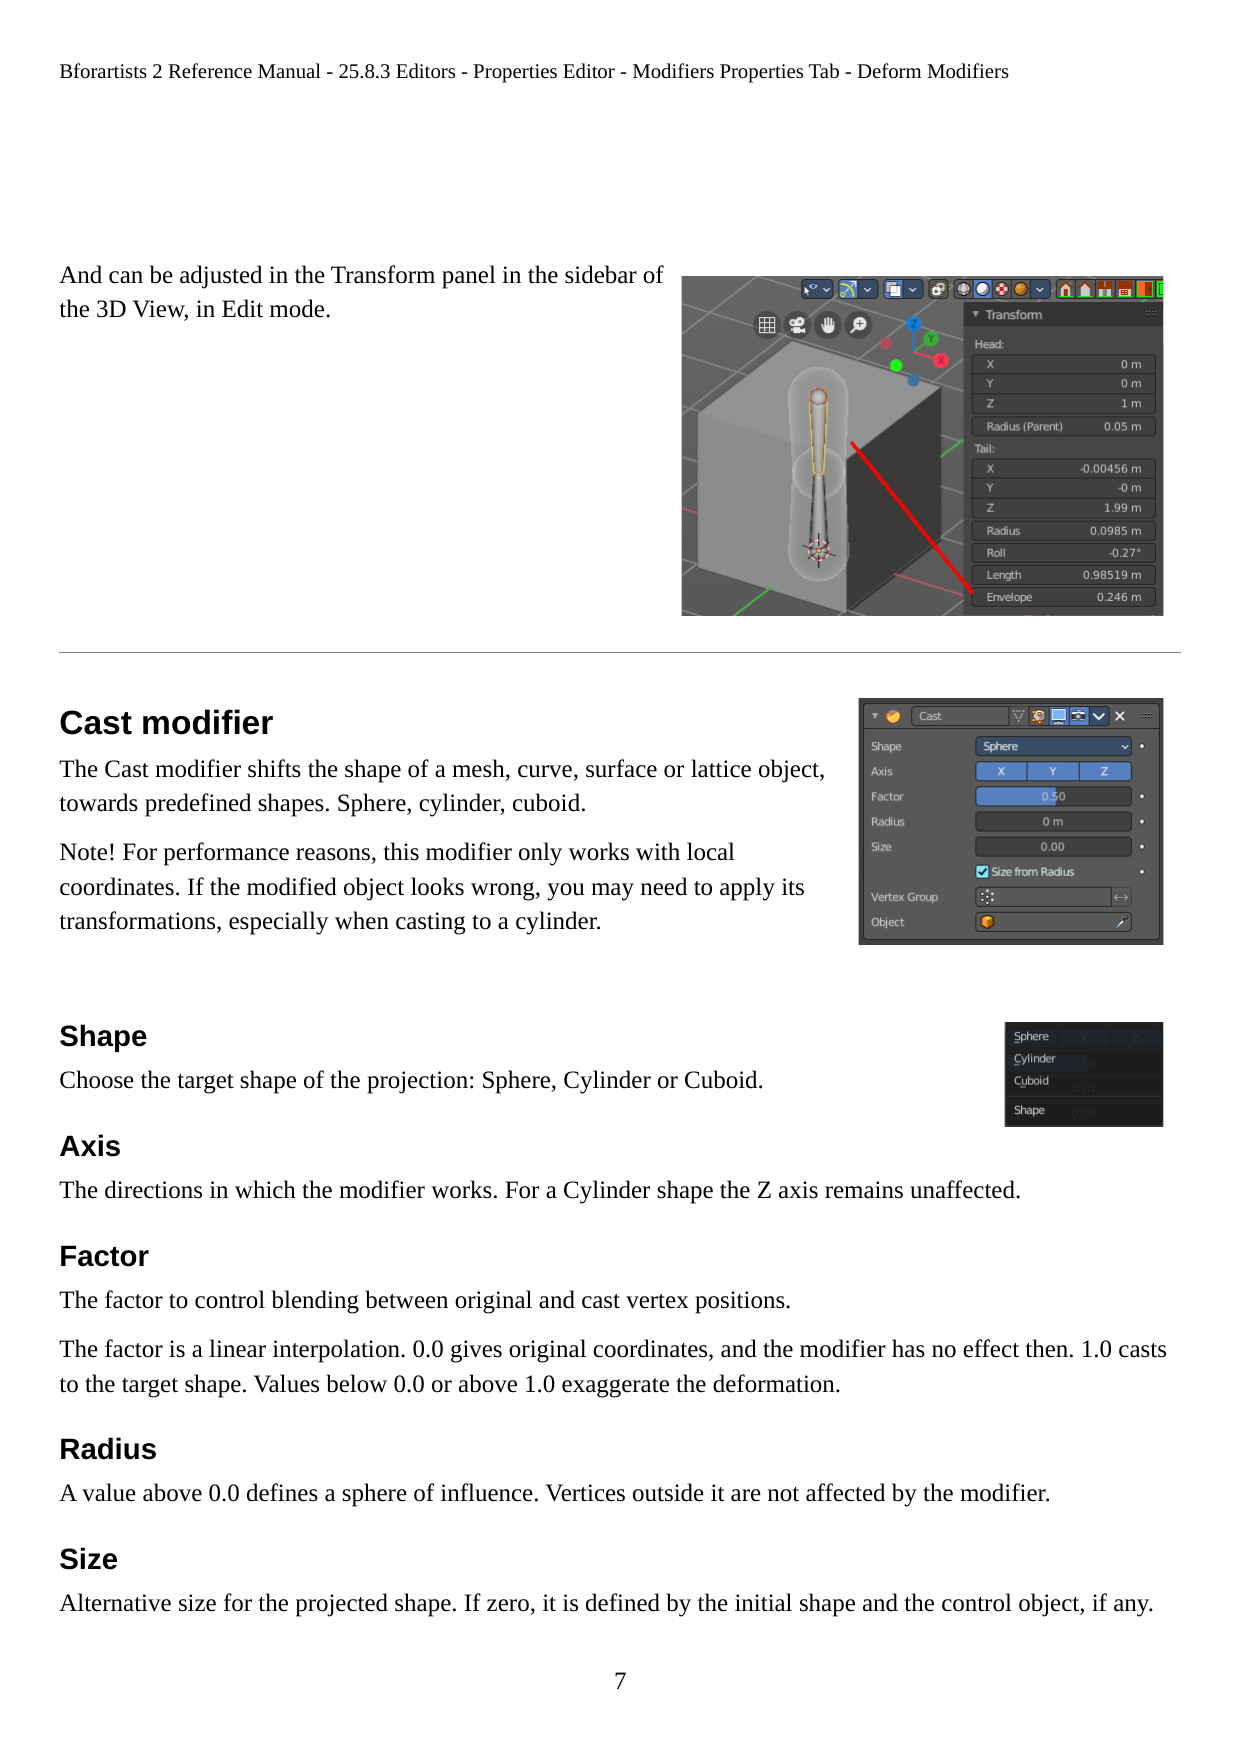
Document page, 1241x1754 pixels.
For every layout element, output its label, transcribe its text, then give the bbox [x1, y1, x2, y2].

subtitle [1164, 703, 1181, 741]
subtitle Factor [59, 1239, 1181, 1273]
text The Cast modifier shifts the shape of a mesh, curve, surface or lattice object, towards predefined shapes. Sphere, cylinder, cuboid. [59, 754, 858, 817]
picture [681, 276, 1164, 616]
subtitle Radius [59, 1432, 1181, 1466]
text Alternative size for the projected shape. If zero, it is defined by the initial shape and the control object, if any. [59, 1588, 1181, 1617]
text The directions in which the modifier works. For a Cylinder shape the Z axis remains unaffected. [59, 1175, 1181, 1204]
text The factor is a linear interpolation. 0.0 gives original coordinates, and the modifier has no effect then. 1.0 casts to the target shape. Values below 0.0 or above 1.0 exaggerate the deformation. [59, 1334, 1181, 1397]
subtitle Axis [59, 1129, 1181, 1163]
text Choose the target shape of the projection: Sphere, Cylinder or Cuboid. [59, 1065, 1004, 1094]
text The factor to control blending between original and cast vertex positions. [59, 1285, 1181, 1314]
text And can be adjusted in the Transform panel in the sidebar of the 3D View, in Edit mode. [59, 260, 1181, 323]
subtitle Cast modifier [59, 703, 858, 741]
subtitle Size [59, 1542, 1181, 1576]
subtitle Shape [59, 1019, 1181, 1053]
picture [1004, 1022, 1164, 1127]
picture [858, 698, 1164, 945]
text A value above 0.0 defines a sphere of influence. Vertices outside it are not affected by the modifier. [59, 1478, 1181, 1507]
text Note! For performance reasons, this modifier only works with local coordinates. If the modified object looks wrong, you may need to apply its transformations, especially when casting to a cylinder. [59, 837, 858, 935]
